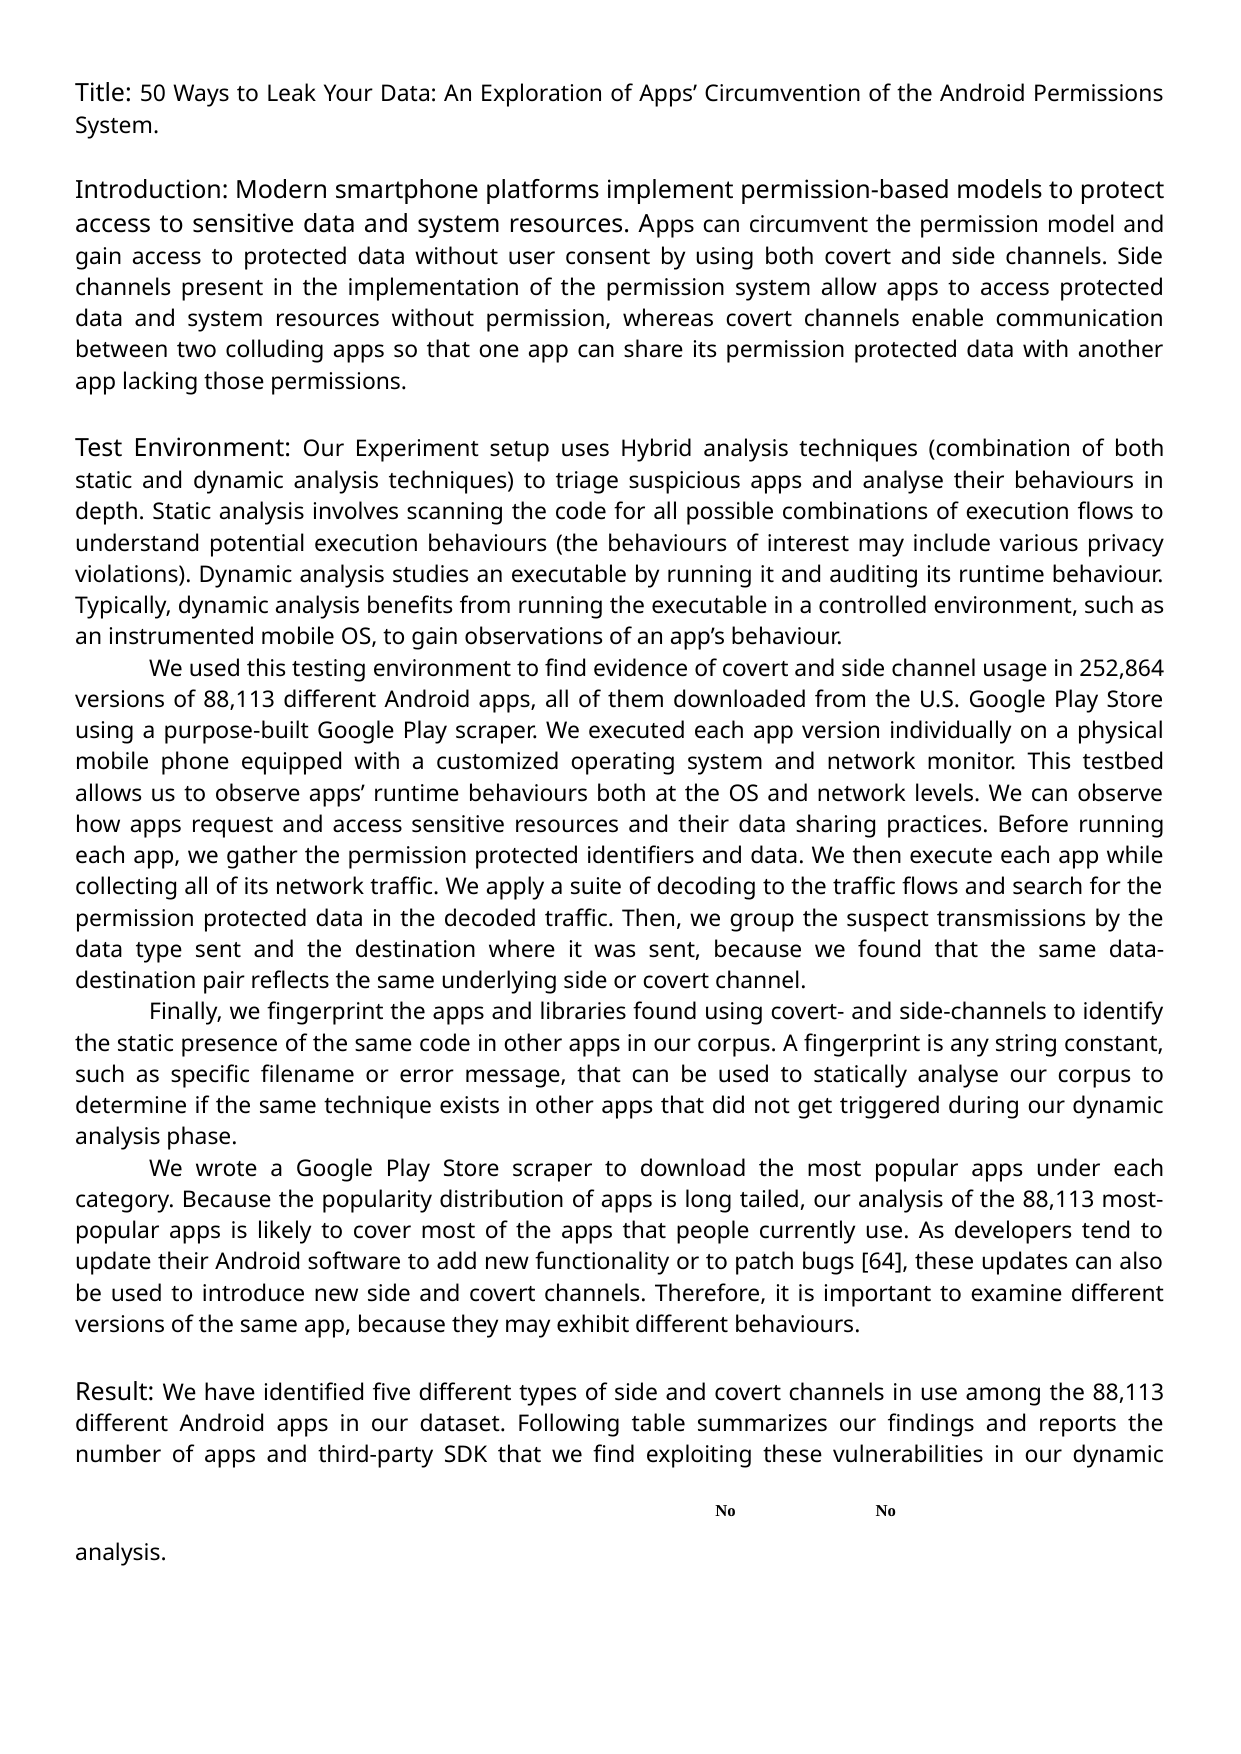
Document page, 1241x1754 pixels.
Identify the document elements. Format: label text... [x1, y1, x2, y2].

text Introduction: Modern smartphone platforms implement permission-based models to protect access to sensitive data and system resources. Apps can circumvent the permission model and gain access to protected data without user consent by using both covert and side channels. Side channels present in the implementation of the permission system allow apps to access protected data and system resources without permission, whereas covert channels enable communication between two colluding apps so that one app can share its permission protected data with another app lacking those permissions. [75, 172, 1165, 396]
text We wrote a Google Play Store scraper to download the most popular apps under each category. Because the popularity distribution of apps is long tailed, our analysis of the 88,113 most-popular apps is likely to cover most of the apps that people currently use. As developers tend to update their Android software to add new functionality or to patch bugs [64], these updates can also be used to introduce new side and covert channels. Therefore, it is important to examine different versions of the same app, because they may exhibit different behaviours. [75, 1152, 1165, 1339]
text We used this testing environment to find evidence of covert and side channel usage in 252,864 versions of 88,113 different Android apps, all of them downloaded from the U.S. Google Play Store using a purpose-built Google Play scraper. We executed each app version individually on a physical mobile phone equipped with a customized operating system and network monitor. This testbed allows us to observe apps’ runtime behaviours both at the OS and network levels. We can observe how apps request and access sensitive resources and their data sharing practices. Before running each app, we gather the permission protected identifiers and data. We then execute each app while collecting all of its network traffic. We apply a suite of decoding to the traffic flows and search for the permission protected data in the decoded traffic. Then, we group the suspect transmissions by the data type sent and the destination where it was sent, because we found that the same data-destination pair reflects the same underlying side or covert channel. [75, 652, 1165, 995]
text No [715, 1501, 748, 1520]
text Test Environment: Our Experiment setup uses Hybrid analysis techniques (combination of both static and dynamic analysis techniques) to triage suspicious apps and analyse their behaviours in depth. Static analysis involves scanning the code for all possible combinations of execution flows to understand potential execution behaviours (the behaviours of interest may include various privacy violations). Dynamic analysis studies an executable by running it and auditing its runtime behaviour. Typically, dynamic analysis benefits from running the executable in a controlled environment, such as an instrumented mobile OS, to gain observations of an app’s behaviour. [75, 430, 1165, 652]
text No [875, 1501, 908, 1520]
text Title: 50 Ways to Leak Your Data: An Exploration of Apps’ Circumvention of the Android Permissions System. [75, 75, 1165, 140]
text Result: We have identified five different types of side and covert channels in use among the 88,113 different Android apps in our dataset. Following table summarizes our findings and reports the number of apps and third-party SDK that we find exploiting these vulnerabilities in our dynamic analysis. [75, 1373, 1165, 1567]
text Finally, we fingerprint the apps and libraries found using covert- and side-channels to identify the static presence of the same code in other apps in our corpus. A fingerprint is any string constant, such as specific filename or error message, that can be used to statically analyse our corpus to determine if the same technique exists in other apps that did not get triggered during our dynamic analysis phase. [75, 995, 1165, 1152]
